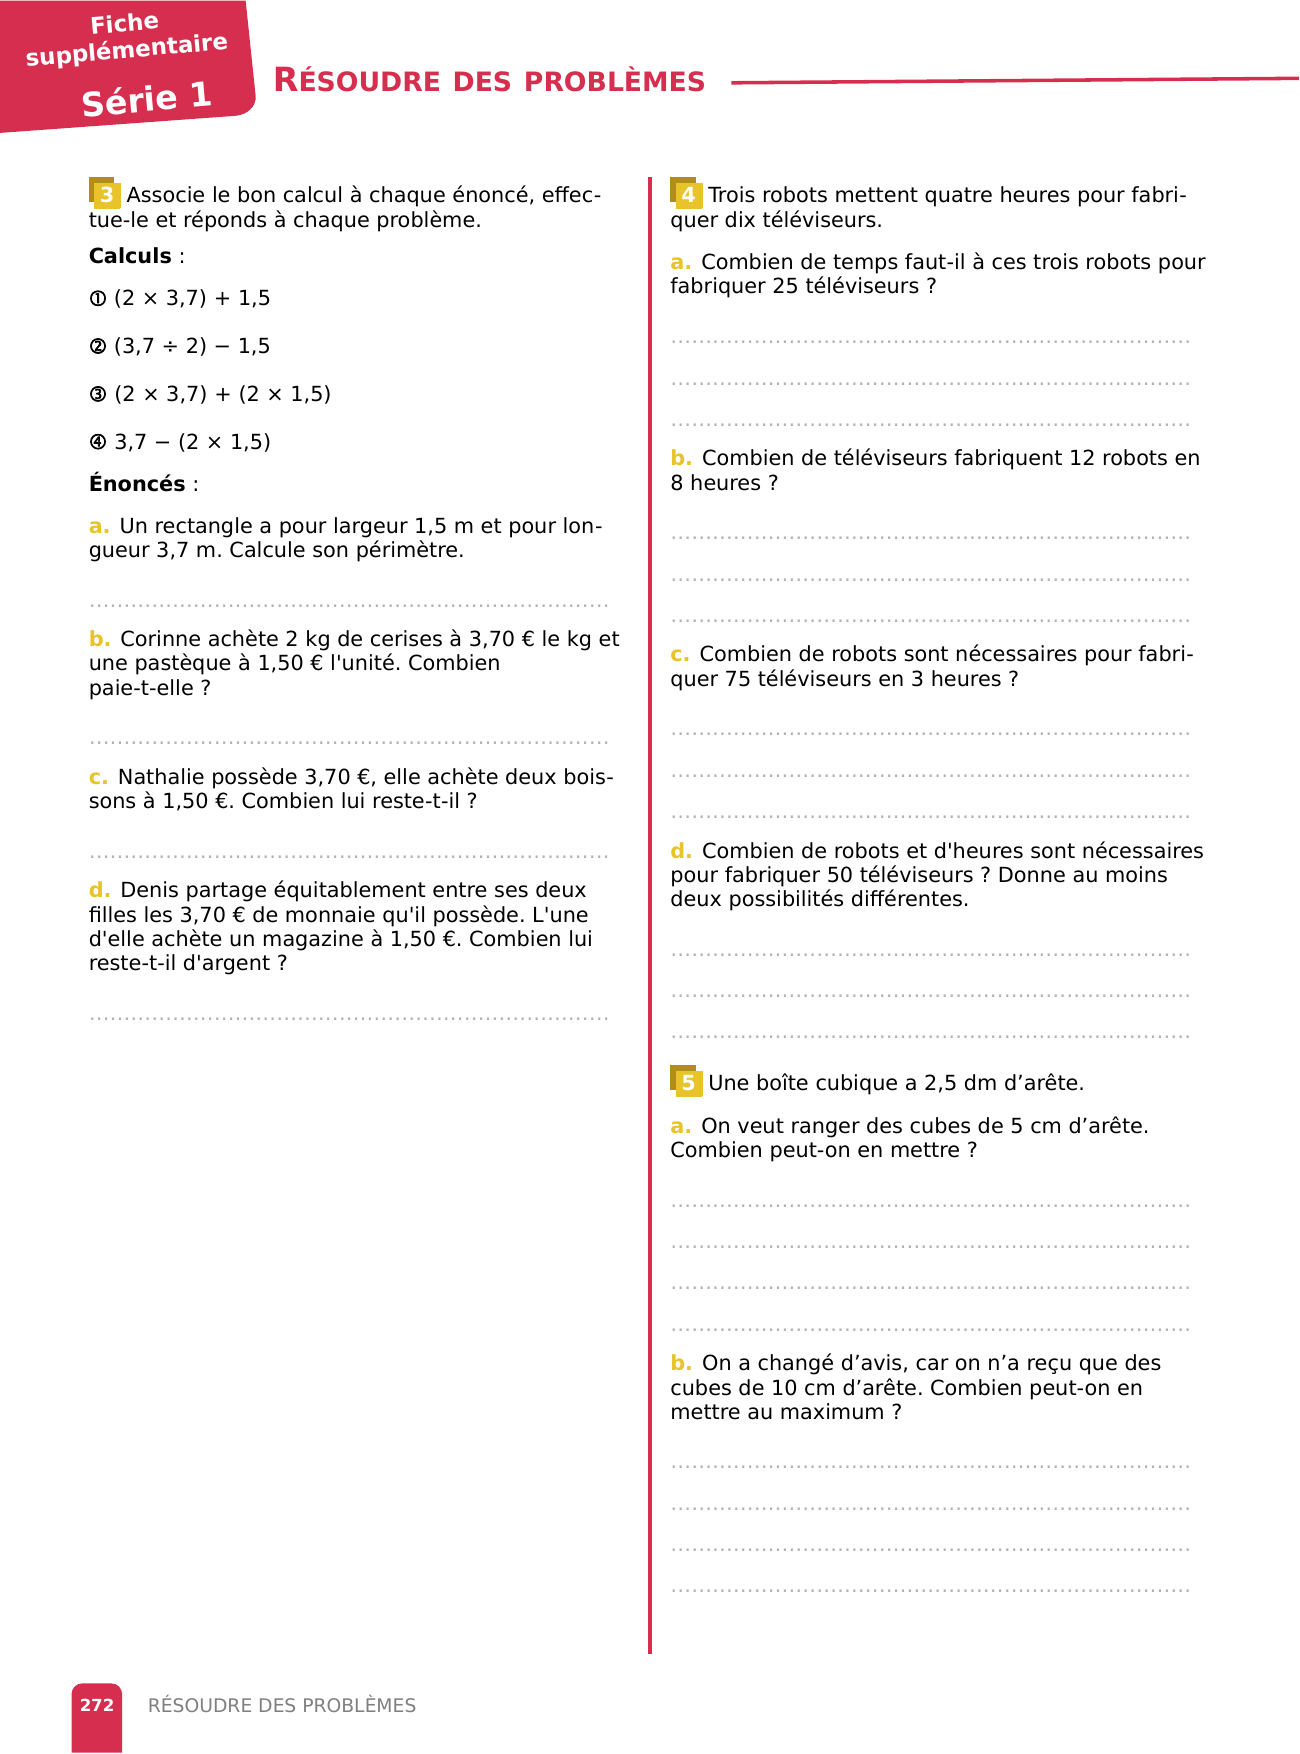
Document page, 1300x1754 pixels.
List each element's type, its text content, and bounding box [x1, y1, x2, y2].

list Combien de temps faut‑il à ces trois robots pour fabriquer 25 téléviseurs ? [670, 250, 1211, 299]
list On veut ranger des cubes de 5 cm d’arête. Combien peut-on en mettre ? [670, 1114, 1211, 1162]
text ………………………………………………………………………………………………………………………………………………………………………………………………………………………………………………………………………… [670, 1436, 1211, 1601]
text ………………………………………………………………………………………………………………………………………………………………………………………………………………………………………………………………………… [670, 1174, 1211, 1339]
subtitle Énoncés : [88, 472, 623, 496]
text ………………………………………………………………… [670, 548, 1211, 589]
list Combien de robots sont nécessaires pour fabri­quer 75 téléviseurs en 3 heures ? [670, 642, 1211, 691]
list Corinne achète 2 kg de cerises à 3,70 € le kg et une pastèque à 1,50 € l'unité. Combien paie‑t‑elle ? [88, 627, 629, 700]
list ④ 3,7 − (2 × 1,5) [88, 430, 629, 454]
text ………………………………………………………………… [670, 507, 1211, 548]
text ………………………………………………………………… [88, 712, 629, 753]
text ………………………………………………………………… [88, 574, 629, 615]
text ………………………………………………………………… [88, 825, 629, 867]
list ② (3,7 ÷ 2) − 1,5 [88, 334, 629, 358]
list ③ (2 × 3,7) + (2 × 1,5) [88, 382, 629, 406]
list Un rectangle a pour largeur 1,5 m et pour lon­gueur 3,7 m. Calcule son périmètre. [88, 514, 629, 562]
text ………………………………………………………………… [670, 311, 1211, 352]
subtitle Associe le bon calcul à chaque énoncé, effec­tue‑le et réponds à chaque problème. [88, 177, 629, 232]
text ………………………………………………………………… [670, 589, 1211, 631]
text ………………………………………………………………… [670, 393, 1211, 434]
text ………………………………………………………………… [670, 352, 1211, 393]
subtitle Trois robots mettent quatre heures pour fabri­quer dix téléviseurs. [670, 177, 1211, 232]
list Combien de téléviseurs fabriquent 12 robots en 8 heures ? [670, 446, 1211, 495]
subtitle Calculs : [88, 244, 623, 269]
list ➀ (2 × 3,7) + 1,5 [88, 286, 629, 311]
list Nathalie possède 3,70 €, elle achète deux bois­sons à 1,50 €. Combien lui reste‑t‑il ? [88, 765, 629, 813]
text ………………………………………………………………… [88, 987, 629, 1028]
text ……………………………………………………………………………………………………………………………………………………………………………………………………… [670, 923, 1211, 1047]
list On a changé d’avis, car on n’a reçu que des cubes de 10 cm d’arête. Combien peut-on en mettre au maximum ? [670, 1351, 1211, 1424]
list Combien de robots et d'heures sont nécessaires pour fabriquer 50 téléviseurs ? Donne au moins deux possibilités différentes. [670, 839, 1211, 911]
subtitle Une boîte cubique a 2,5 dm d’arête. [696, 1065, 1211, 1096]
text ……………………………………………………………………………………………………………………………………………………………………………………………………… [670, 703, 1211, 827]
list Denis partage équitablement entre ses deux filles les 3,70 € de monnaie qu'il possède. L'une d'elle achète un magazine à 1,50 €. Combien lui reste‑t‑il d'argent ? [88, 878, 629, 975]
